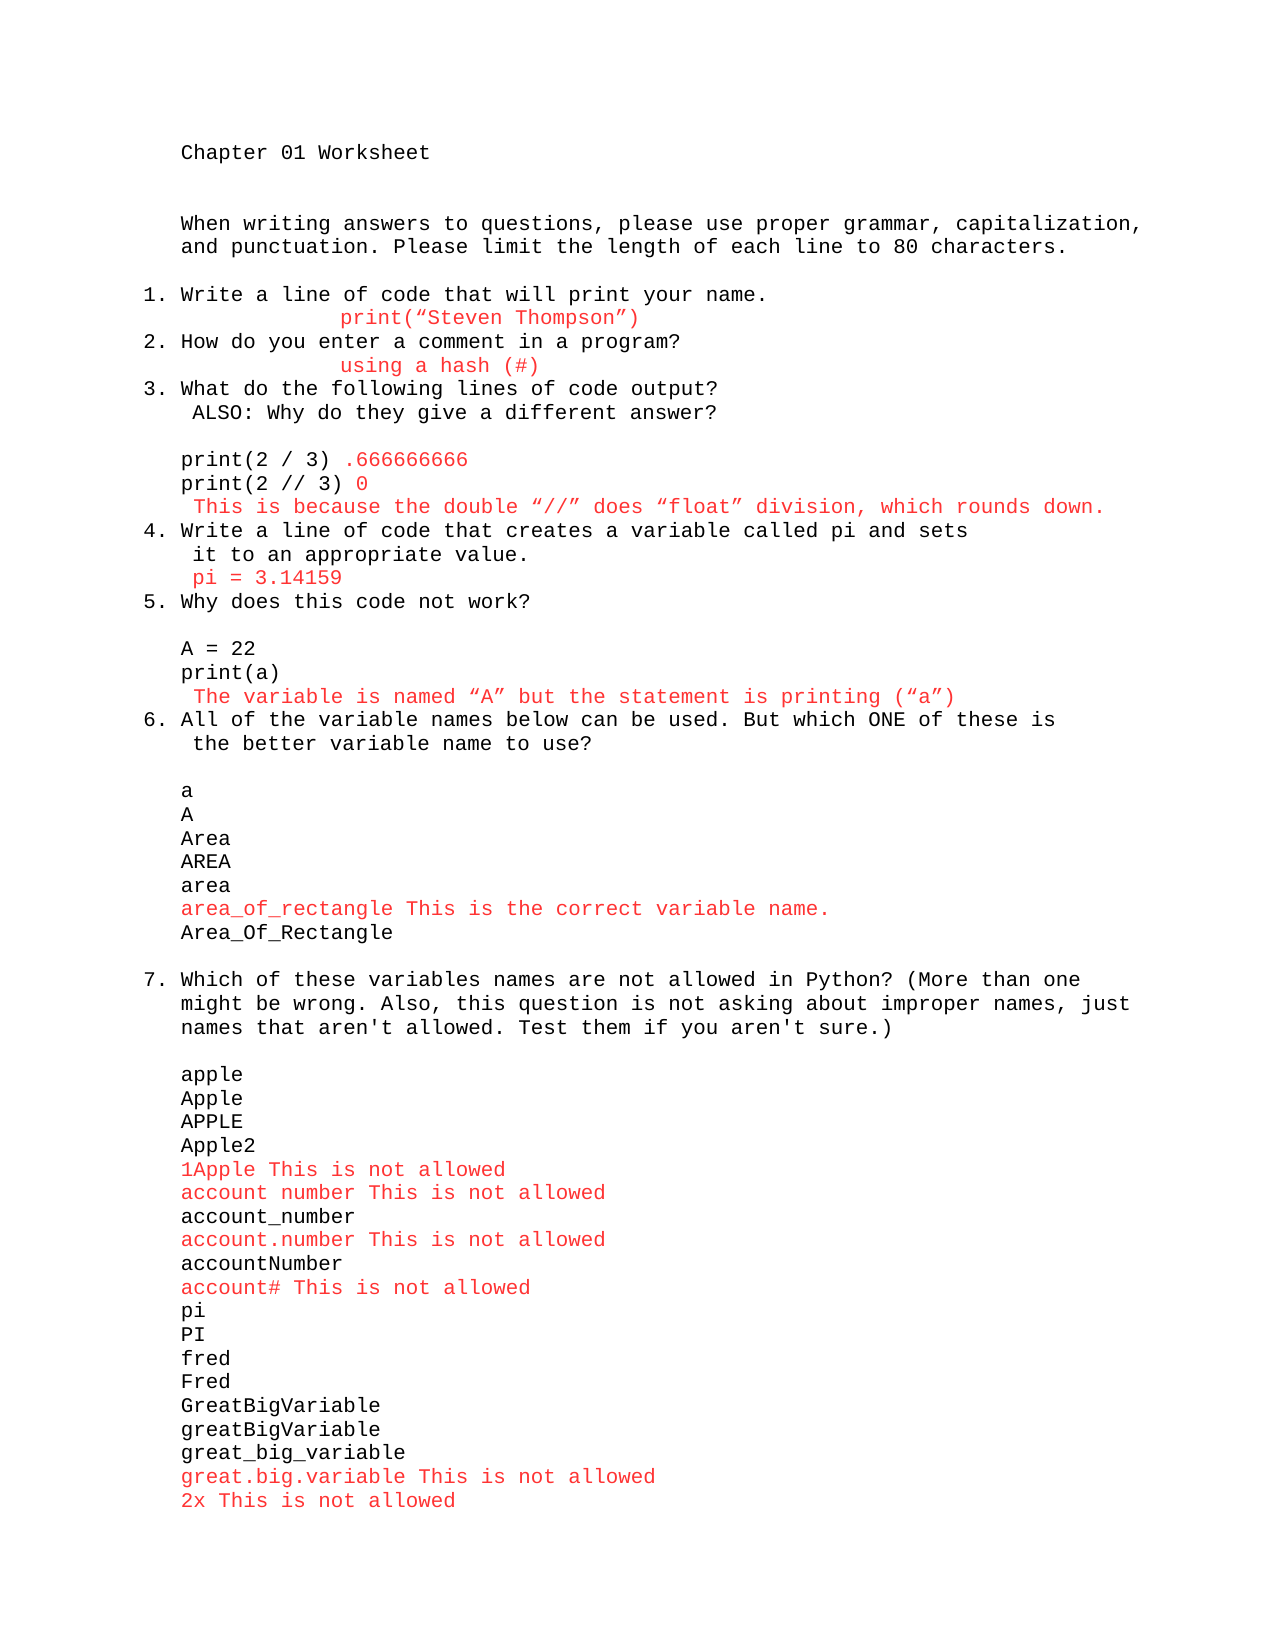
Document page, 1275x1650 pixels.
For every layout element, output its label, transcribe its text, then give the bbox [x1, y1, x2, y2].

text The variable is named “A” but the statement is printing (“a”) [118, 686, 1157, 709]
text AREA [118, 851, 1157, 875]
text might be wrong. Also, this question is not asking about improper names, just [118, 993, 1157, 1017]
text 2. How do you enter a comment in a program? [118, 331, 1157, 354]
text 1Apple This is not allowed [118, 1158, 1157, 1182]
text ALSO: Why do they give a different answer? [118, 402, 1157, 426]
text 4. Write a line of code that creates a variable called pi and sets [118, 520, 1157, 544]
text 6. All of the variable names below can be used. But which ONE of these is [118, 709, 1157, 733]
text the better variable name to use? [118, 733, 1157, 757]
text area_of_rectangle This is the correct variable name. [118, 898, 1157, 922]
text Area [118, 827, 1157, 851]
text area [118, 875, 1157, 898]
text print(“Steven Thompson”) [118, 307, 1157, 331]
text PI [118, 1324, 1157, 1348]
text Fred [118, 1371, 1157, 1395]
text account_number [118, 1206, 1157, 1229]
text 3. What do the following lines of code output? [118, 378, 1157, 402]
text When writing answers to questions, please use proper grammar, capitalization, [118, 213, 1157, 236]
text pi [118, 1300, 1157, 1324]
text greatBigVariable [118, 1419, 1157, 1442]
text A = 22 [118, 638, 1157, 662]
text APPLE [118, 1111, 1157, 1135]
text pi = 3.14159 [118, 567, 1157, 591]
text print(2 // 3) 0 [118, 473, 1157, 496]
text print(2 / 3) .666666666 [118, 449, 1157, 473]
text names that aren't allowed. Test them if you aren't sure.) [118, 1017, 1157, 1040]
text it to an appropriate value. [118, 544, 1157, 567]
text Chapter 01 Worksheet [118, 142, 1157, 165]
text accountNumber [118, 1253, 1157, 1277]
text and punctuation. Please limit the length of each line to 80 characters. [118, 236, 1157, 260]
text Area_Of_Rectangle [118, 922, 1157, 946]
text GreatBigVariable [118, 1395, 1157, 1419]
text account number This is not allowed [118, 1182, 1157, 1206]
text This is because the double “//” does “float” division, which rounds down. [118, 496, 1157, 520]
text fred [118, 1348, 1157, 1371]
text account# This is not allowed [118, 1277, 1157, 1300]
text 1. Write a line of code that will print your name. [118, 284, 1157, 307]
text using a hash (#) [118, 354, 1157, 378]
text 7. Which of these variables names are not allowed in Python? (More than one [118, 969, 1157, 993]
text apple [118, 1064, 1157, 1088]
text a [118, 780, 1157, 804]
text account.number This is not allowed [118, 1229, 1157, 1253]
text 5. Why does this code not work? [118, 591, 1157, 615]
text print(a) [118, 662, 1157, 686]
text Apple2 [118, 1135, 1157, 1158]
text 2x This is not allowed [118, 1489, 1157, 1513]
text A [118, 804, 1157, 827]
text Apple [118, 1088, 1157, 1111]
text great_big_variable [118, 1442, 1157, 1466]
text great.big.variable This is not allowed [118, 1466, 1157, 1489]
